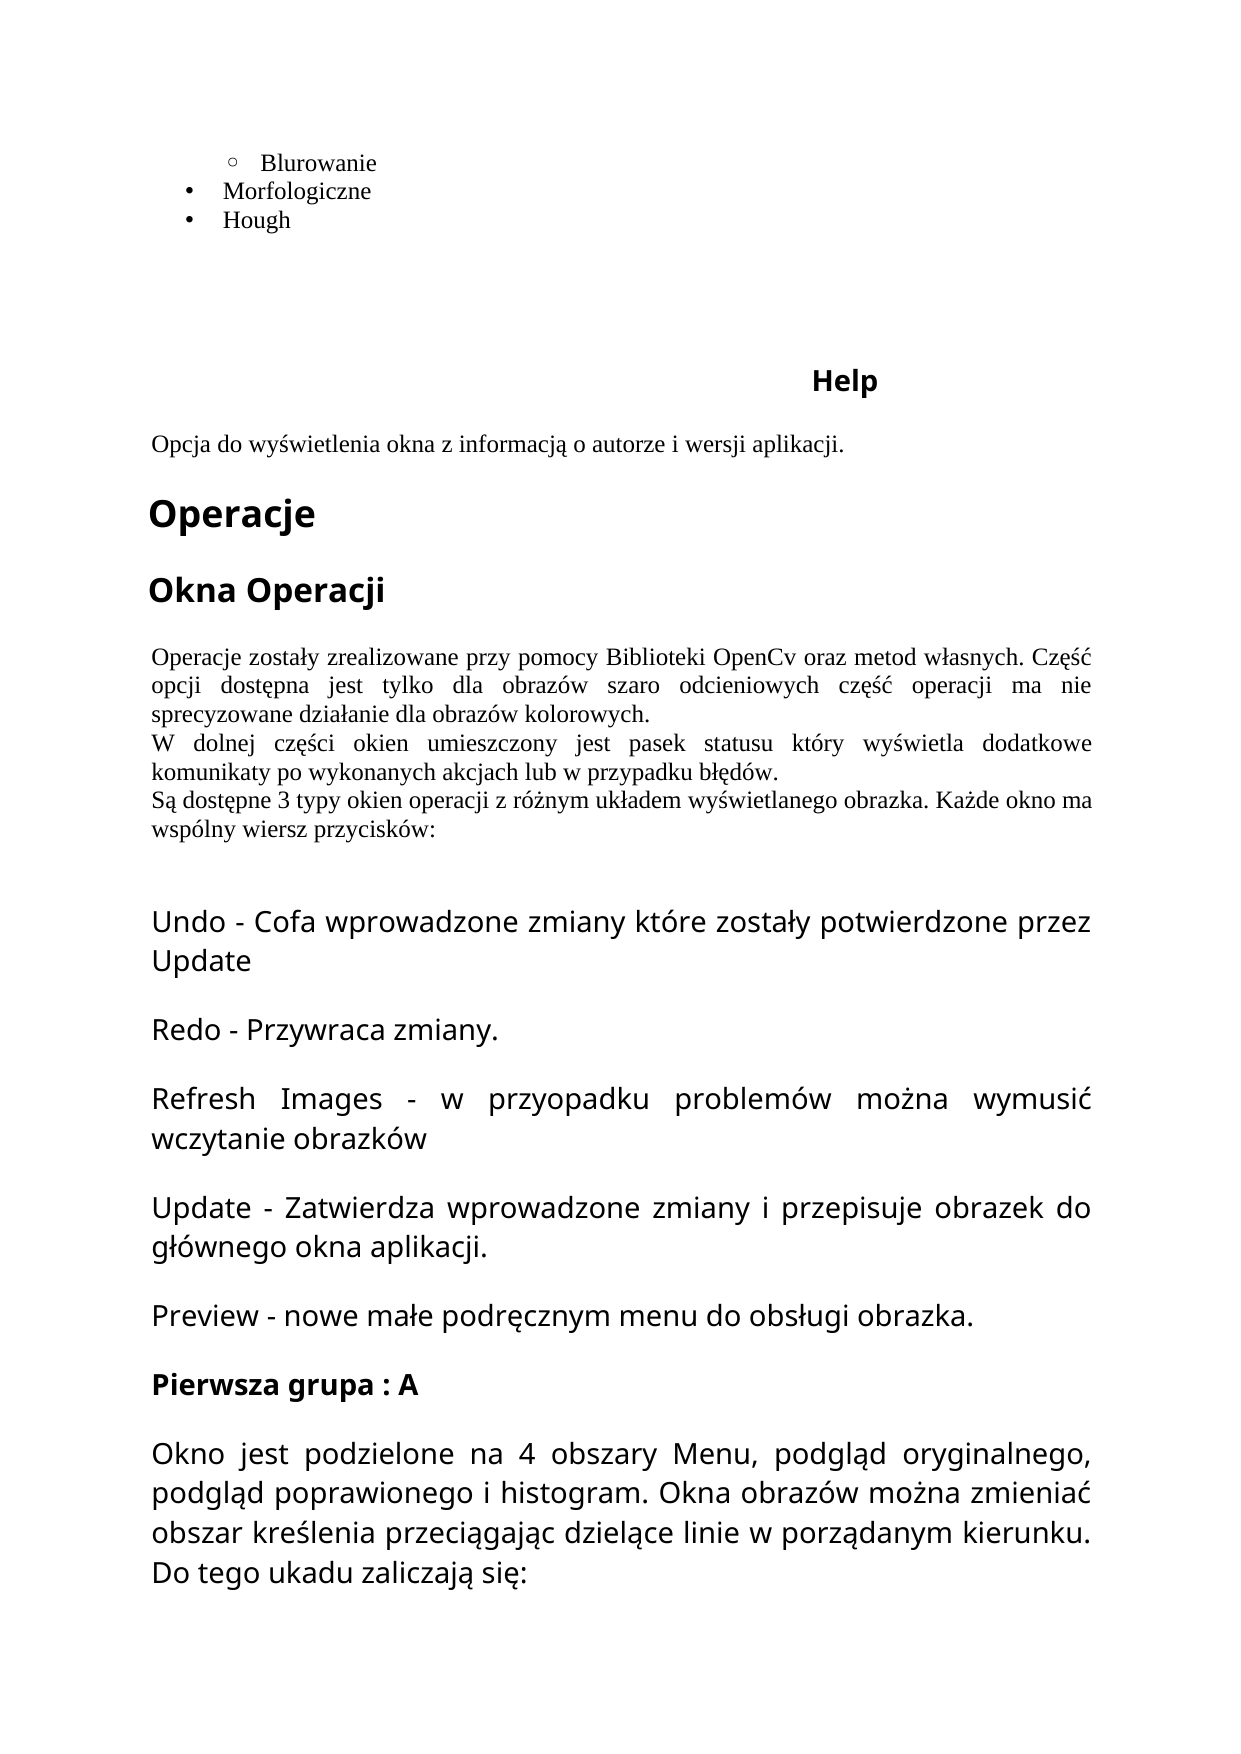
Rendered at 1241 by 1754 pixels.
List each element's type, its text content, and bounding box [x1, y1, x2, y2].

text Preview - nowe małe podręcznym menu do obsługi obrazka. [151, 1295, 1093, 1335]
subtitle Okna Operacji [148, 567, 1093, 613]
text Undo - Cofa wprowadzone zmiany które zostały potwierdzone przez Update [151, 901, 1093, 980]
text Są dostępne 3 typy okien operacji z różnym układem wyświetlanego obrazka. Każde okno ma wspólny wiersz przycisków: [151, 786, 1093, 843]
text Okno jest podzielone na 4 obszary Menu, podgląd oryginalnego, podgląd poprawionego i histogram. Okna obrazów można zmieniać obszar kreślenia przeciągając dzielące linie w porządanym kierunku. Do tego ukadu zaliczają się: [151, 1433, 1093, 1592]
text Refresh Images - w przyopadku problemów można wymusić wczytanie obrazków [151, 1078, 1093, 1158]
text Update - Zatwierdza wprowadzone zmiany i przepisuje obrazek do głównego okna aplikacji. [151, 1187, 1093, 1266]
subtitle Help [738, 361, 1093, 400]
list Morfologiczne [185, 176, 1093, 205]
text Pierwsza grupa : A [151, 1364, 1093, 1404]
list Hough [185, 205, 1093, 234]
text Redo - Przywraca zmiany. [151, 1009, 1093, 1049]
text Operacje zostały zrealizowane przy pomocy Biblioteki OpenCv oraz metod własnych. Część opcji dostępna jest tylko dla obrazów szaro odcieniowych część operacji ma nie sprecyzowane działanie dla obrazów kolorowych. [151, 642, 1093, 728]
text Opcja do wyświetlenia okna z informacją o autorze i wersji aplikacji. [151, 429, 1093, 458]
subtitle Operacje [148, 487, 1093, 538]
text W dolnej części okien umieszczony jest pasek statusu który wyświetla dodatkowe komunikaty po wykonanych akcjach lub w przypadku błędów. [151, 728, 1093, 786]
list Blurowanie [223, 148, 1093, 176]
